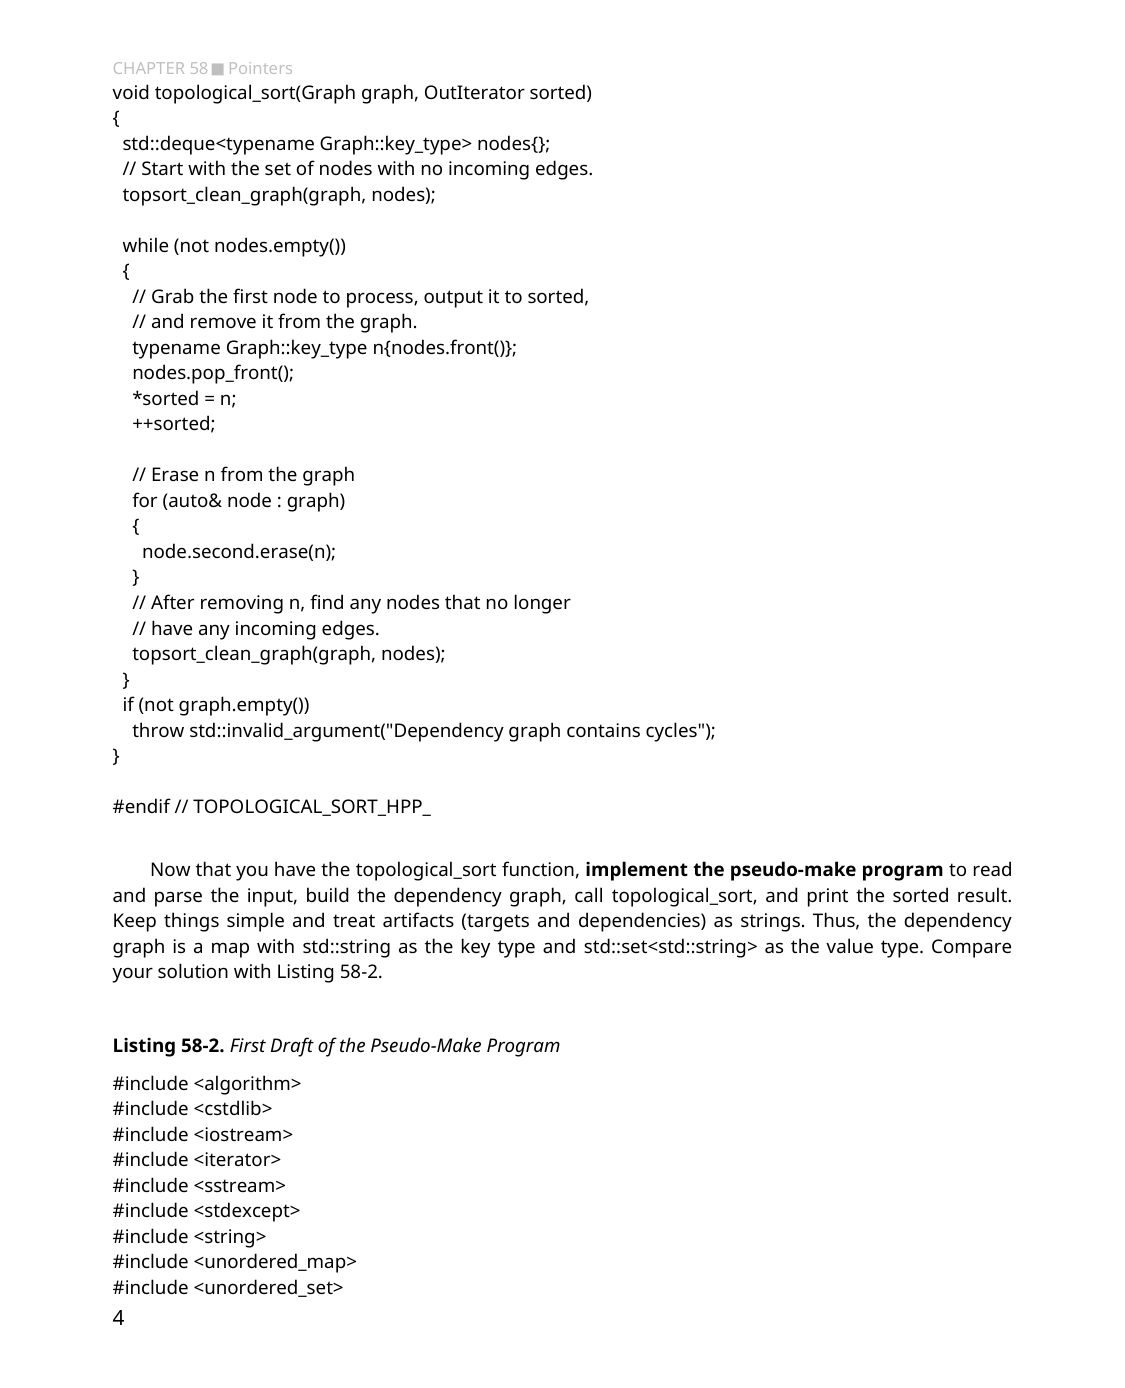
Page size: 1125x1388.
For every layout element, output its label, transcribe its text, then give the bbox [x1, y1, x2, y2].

text ++sorted; [112, 411, 1012, 436]
text } [112, 742, 1012, 768]
text for (auto& node : graph) [112, 487, 1012, 513]
text nodes.pop_front(); [112, 360, 1012, 385]
text Now that you have the topological_sort function, implement the pseudo-make program to read and parse the input, build the dependency graph, call topological_sort, and print the sorted result. Keep things simple and treat artifacts (targets and dependencies) as strings. Thus, the dependency graph is a map with std::string as the key type and std::set<std::string> as the value type. Compare your solution with Listing 58-2. [112, 857, 1012, 984]
text throw std::invalid_argument("Dependency graph contains cycles"); [112, 717, 1012, 742]
text } [112, 564, 1012, 589]
text topsort_clean_graph(graph, nodes); [112, 181, 1012, 207]
text *sorted = n; [112, 385, 1012, 411]
text #include <unordered_map> [112, 1249, 1012, 1274]
text #include <string> [112, 1223, 1012, 1249]
text std::deque<typename Graph::key_type> nodes{}; [112, 130, 1012, 156]
text { [112, 513, 1012, 538]
text // Erase n from the graph [112, 462, 1012, 487]
text #include <iostream> [112, 1121, 1012, 1147]
text typename Graph::key_type n{nodes.front()}; [112, 334, 1012, 360]
text while (not nodes.empty()) [112, 232, 1012, 258]
text // After removing n, find any nodes that no longer [112, 589, 1012, 615]
text // Start with the set of nodes with no incoming edges. [112, 156, 1012, 181]
text node.second.erase(n); [112, 538, 1012, 564]
text #include <unordered_set> [112, 1274, 1012, 1300]
text topsort_clean_graph(graph, nodes); [112, 640, 1012, 666]
text #include <iterator> [112, 1147, 1012, 1172]
text // Grab the first node to process, output it to sorted, [112, 283, 1012, 309]
text void topological_sort(Graph graph, OutIterator sorted) [112, 79, 1012, 104]
text #include <cstdlib> [112, 1096, 1012, 1121]
text // and remove it from the graph. [112, 309, 1012, 334]
text { [112, 104, 1012, 130]
text #endif // TOPOLOGICAL_SORT_HPP_ [112, 793, 1012, 819]
text // have any incoming edges. [112, 615, 1012, 640]
text Listing 58-2. First Draft of the Pseudo-Make Program [112, 1032, 1012, 1058]
text #include <stdexcept> [112, 1198, 1012, 1223]
text #include <sstream> [112, 1172, 1012, 1198]
text if (not graph.empty()) [112, 691, 1012, 717]
text #include <algorithm> [112, 1070, 1012, 1096]
text { [112, 258, 1012, 283]
text } [112, 666, 1012, 691]
